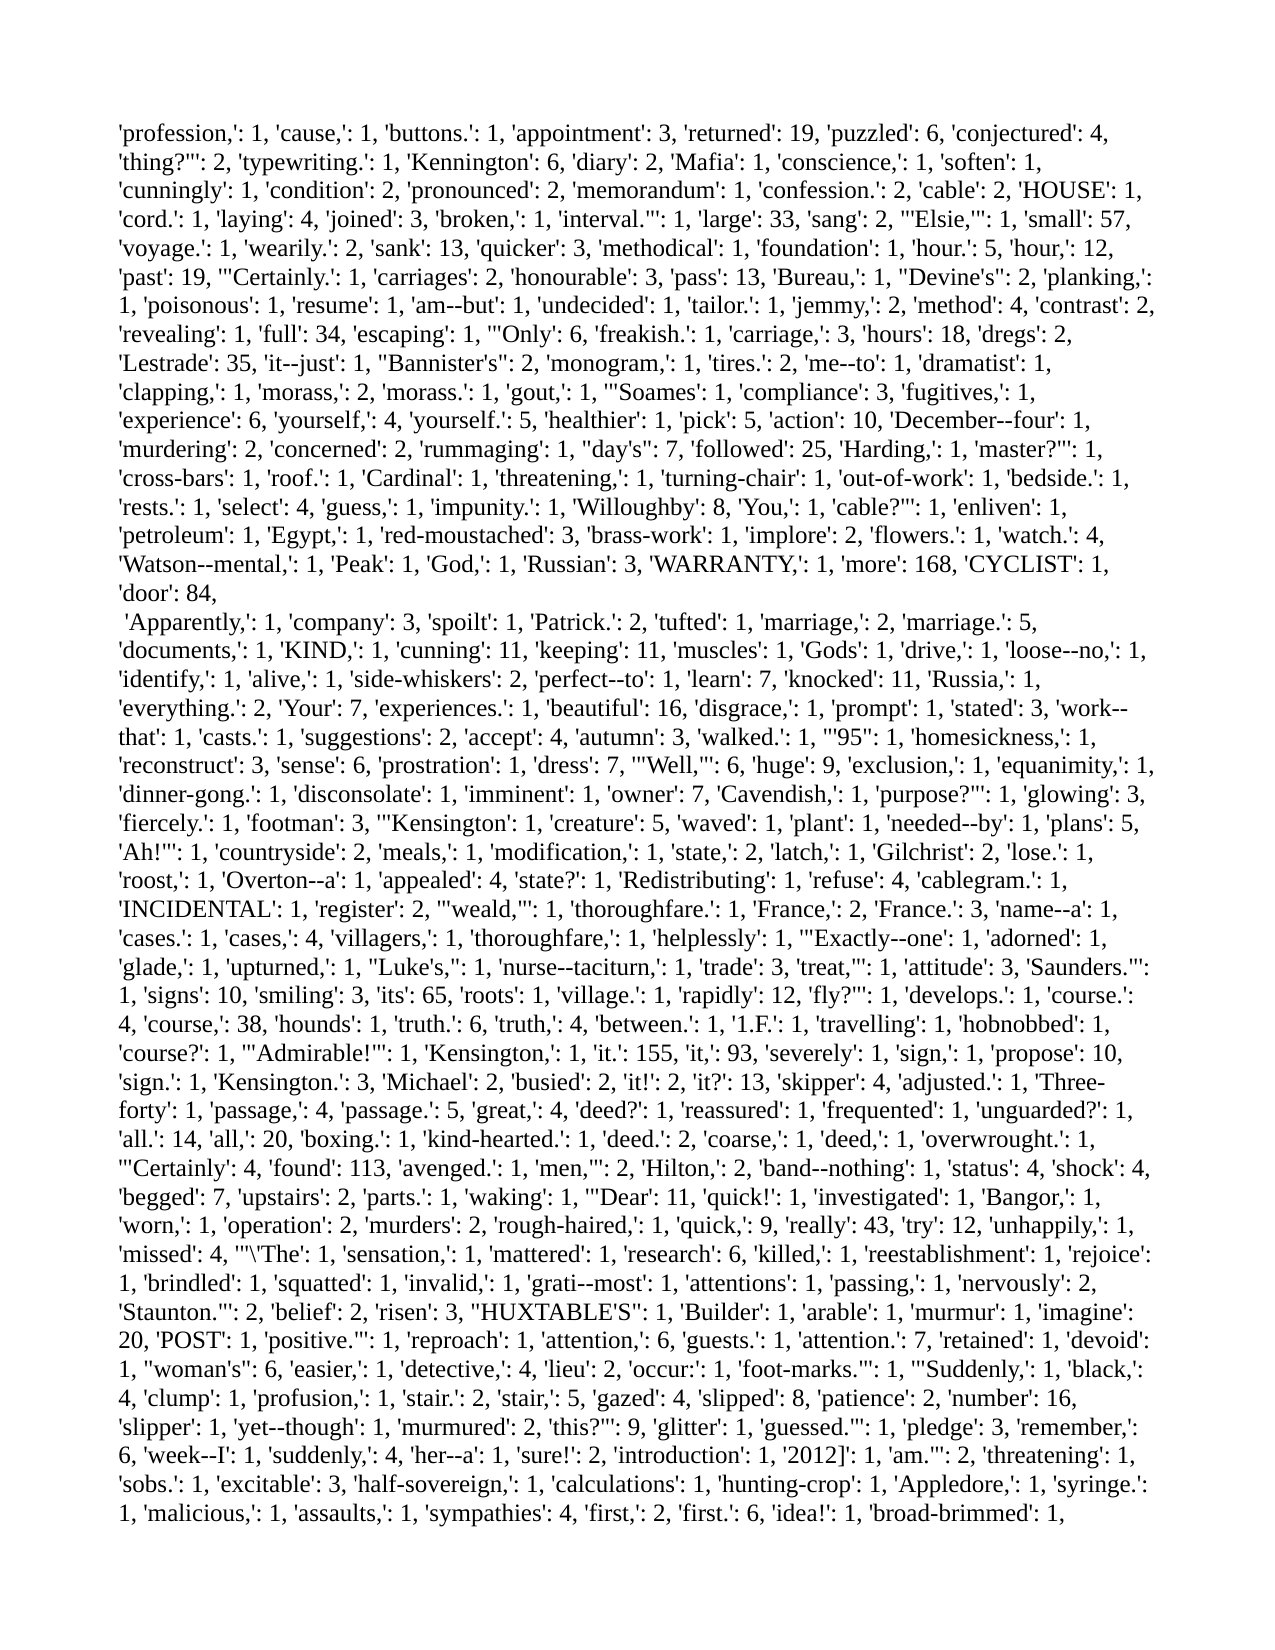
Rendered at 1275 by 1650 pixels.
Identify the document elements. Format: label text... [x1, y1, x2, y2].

text 'Apparently,': 1, 'company': 3, 'spoilt': 1, 'Patrick.': 2, 'tufted': 1, 'marriage,': 2, 'marriage.': 5, 'documents,': 1, 'KIND,': 1, 'cunning': 11, 'keeping': 11, 'muscles': 1, 'Gods': 1, 'drive,': 1, 'loose--no,': 1, 'identify,': 1, 'alive,': 1, 'side-whiskers': 2, 'perfect--to': 1, 'learn': 7, 'knocked': 11, 'Russia,': 1, 'everything.': 2, 'Your': 7, 'experiences.': 1, 'beautiful': 16, 'disgrace,': 1, 'prompt': 1, 'stated': 3, 'work--that': 1, 'casts.': 1, 'suggestions': 2, 'accept': 4, 'autumn': 3, 'walked.': 1, "'95": 1, 'homesickness,': 1, 'reconstruct': 3, 'sense': 6, 'prostration': 1, 'dress': 7, '"Well,"': 6, 'huge': 9, 'exclusion,': 1, 'equanimity,': 1, 'dinner-gong.': 1, 'disconsolate': 1, 'imminent': 1, 'owner': 7, 'Cavendish,': 1, 'purpose?"': 1, 'glowing': 3, 'fiercely.': 1, 'footman': 3, '"Kensington': 1, 'creature': 5, 'waved': 1, 'plant': 1, 'needed--by': 1, 'plans': 5, 'Ah!"': 1, 'countryside': 2, 'meals,': 1, 'modification,': 1, 'state,': 2, 'latch,': 1, 'Gilchrist': 2, 'lose.': 1, 'roost,': 1, 'Overton--a': 1, 'appealed': 4, 'state?': 1, 'Redistributing': 1, 'refuse': 4, 'cablegram.': 1, 'INCIDENTAL': 1, 'register': 2, '"weald,"': 1, 'thoroughfare.': 1, 'France,': 2, 'France.': 3, 'name--a': 1, 'cases.': 1, 'cases,': 4, 'villagers,': 1, 'thoroughfare,': 1, 'helplessly': 1, '"Exactly--one': 1, 'adorned': 1, 'glade,': 1, 'upturned,': 1, "Luke's,": 1, 'nurse--taciturn,': 1, 'trade': 3, 'treat,"': 1, 'attitude': 3, 'Saunders."': 1, 'signs': 10, 'smiling': 3, 'its': 65, 'roots': 1, 'village.': 1, 'rapidly': 12, 'fly?"': 1, 'develops.': 1, 'course.': 4, 'course,': 38, 'hounds': 1, 'truth.': 6, 'truth,': 4, 'between.': 1, '1.F.': 1, 'travelling': 1, 'hobnobbed': 1, 'course?': 1, '"Admirable!"': 1, 'Kensington,': 1, 'it.': 155, 'it,': 93, 'severely': 1, 'sign,': 1, 'propose': 10, 'sign.': 1, 'Kensington.': 3, 'Michael': 2, 'busied': 2, 'it!': 2, 'it?': 13, 'skipper': 4, 'adjusted.': 1, 'Three-forty': 1, 'passage,': 4, 'passage.': 5, 'great,': 4, 'deed?': 1, 'reassured': 1, 'frequented': 1, 'unguarded?': 1, 'all.': 14, 'all,': 20, 'boxing.': 1, 'kind-hearted.': 1, 'deed.': 2, 'coarse,': 1, 'deed,': 1, 'overwrought.': 1, '"Certainly': 4, 'found': 113, 'avenged.': 1, 'men,"': 2, 'Hilton,': 2, 'band--nothing': 1, 'status': 4, 'shock': 4, 'begged': 7, 'upstairs': 2, 'parts.': 1, 'waking': 1, '"Dear': 11, 'quick!': 1, 'investigated': 1, 'Bangor,': 1, 'worn,': 1, 'operation': 2, 'murders': 2, 'rough-haired,': 1, 'quick,': 9, 'really': 43, 'try': 12, 'unhappily,': 1, 'missed': 4, '"\'The': 1, 'sensation,': 1, 'mattered': 1, 'research': 6, 'killed,': 1, 'reestablishment': 1, 'rejoice': 1, 'brindled': 1, 'squatted': 1, 'invalid,': 1, 'grati--most': 1, 'attentions': 1, 'passing,': 1, 'nervously': 2, 'Staunton."': 2, 'belief': 2, 'risen': 3, "HUXTABLE'S": 1, 'Builder': 1, 'arable': 1, 'murmur': 1, 'imagine': 20, 'POST': 1, 'positive."': 1, 'reproach': 1, 'attention,': 6, 'guests.': 1, 'attention.': 7, 'retained': 1, 'devoid': 1, "woman's": 6, 'easier,': 1, 'detective,': 4, 'lieu': 2, 'occur:': 1, 'foot-marks."': 1, '"Suddenly,': 1, 'black,': 4, 'clump': 1, 'profusion,': 1, 'stair.': 2, 'stair,': 5, 'gazed': 4, 'slipped': 8, 'patience': 2, 'number': 16, 'slipper': 1, 'yet--though': 1, 'murmured': 2, 'this?"': 9, 'glitter': 1, 'guessed."': 1, 'pledge': 3, 'remember,': 6, 'week--I': 1, 'suddenly,': 4, 'her--a': 1, 'sure!': 2, 'introduction': 1, '2012]': 1, 'am."': 2, 'threatening': 1, 'sobs.': 1, 'excitable': 3, 'half-sovereign,': 1, 'calculations': 1, 'hunting-crop': 1, 'Appledore,': 1, 'syringe.': 1, 'malicious,': 1, 'assaults,': 1, 'sympathies': 4, 'first,': 2, 'first.': 6, 'idea!': 1, 'broad-brimmed': 1, [118, 607, 1157, 1527]
text 'profession,': 1, 'cause,': 1, 'buttons.': 1, 'appointment': 3, 'returned': 19, 'puzzled': 6, 'conjectured': 4, 'thing?"': 2, 'typewriting.': 1, 'Kennington': 6, 'diary': 2, 'Mafia': 1, 'conscience,': 1, 'soften': 1, 'cunningly': 1, 'condition': 2, 'pronounced': 2, 'memorandum': 1, 'confession.': 2, 'cable': 2, 'HOUSE': 1, 'cord.': 1, 'laying': 4, 'joined': 3, 'broken,': 1, 'interval."': 1, 'large': 33, 'sang': 2, "'Elsie,'": 1, 'small': 57, 'voyage.': 1, 'wearily.': 2, 'sank': 13, 'quicker': 3, 'methodical': 1, 'foundation': 1, 'hour.': 5, 'hour,': 12, 'past': 19, '"Certainly.': 1, 'carriages': 2, 'honourable': 3, 'pass': 13, 'Bureau,': 1, "Devine's": 2, 'planking,': 1, 'poisonous': 1, 'resume': 1, 'am--but': 1, 'undecided': 1, 'tailor.': 1, 'jemmy,': 2, 'method': 4, 'contrast': 2, 'revealing': 1, 'full': 34, 'escaping': 1, '"Only': 6, 'freakish.': 1, 'carriage,': 3, 'hours': 18, 'dregs': 2, 'Lestrade': 35, 'it--just': 1, "Bannister's": 2, 'monogram,': 1, 'tires.': 2, 'me--to': 1, 'dramatist': 1, 'clapping,': 1, 'morass,': 2, 'morass.': 1, 'gout,': 1, '"Soames': 1, 'compliance': 3, 'fugitives,': 1, 'experience': 6, 'yourself,': 4, 'yourself.': 5, 'healthier': 1, 'pick': 5, 'action': 10, 'December--four': 1, 'murdering': 2, 'concerned': 2, 'rummaging': 1, "day's": 7, 'followed': 25, 'Harding,': 1, 'master?"': 1, 'cross-bars': 1, 'roof.': 1, 'Cardinal': 1, 'threatening,': 1, 'turning-chair': 1, 'out-of-work': 1, 'bedside.': 1, 'rests.': 1, 'select': 4, 'guess,': 1, 'impunity.': 1, 'Willoughby': 8, 'You,': 1, 'cable?"': 1, 'enliven': 1, 'petroleum': 1, 'Egypt,': 1, 'red-moustached': 3, 'brass-work': 1, 'implore': 2, 'flowers.': 1, 'watch.': 4, 'Watson--mental,': 1, 'Peak': 1, 'God,': 1, 'Russian': 3, 'WARRANTY,': 1, 'more': 168, 'CYCLIST': 1, 'door': 84, [118, 118, 1157, 607]
